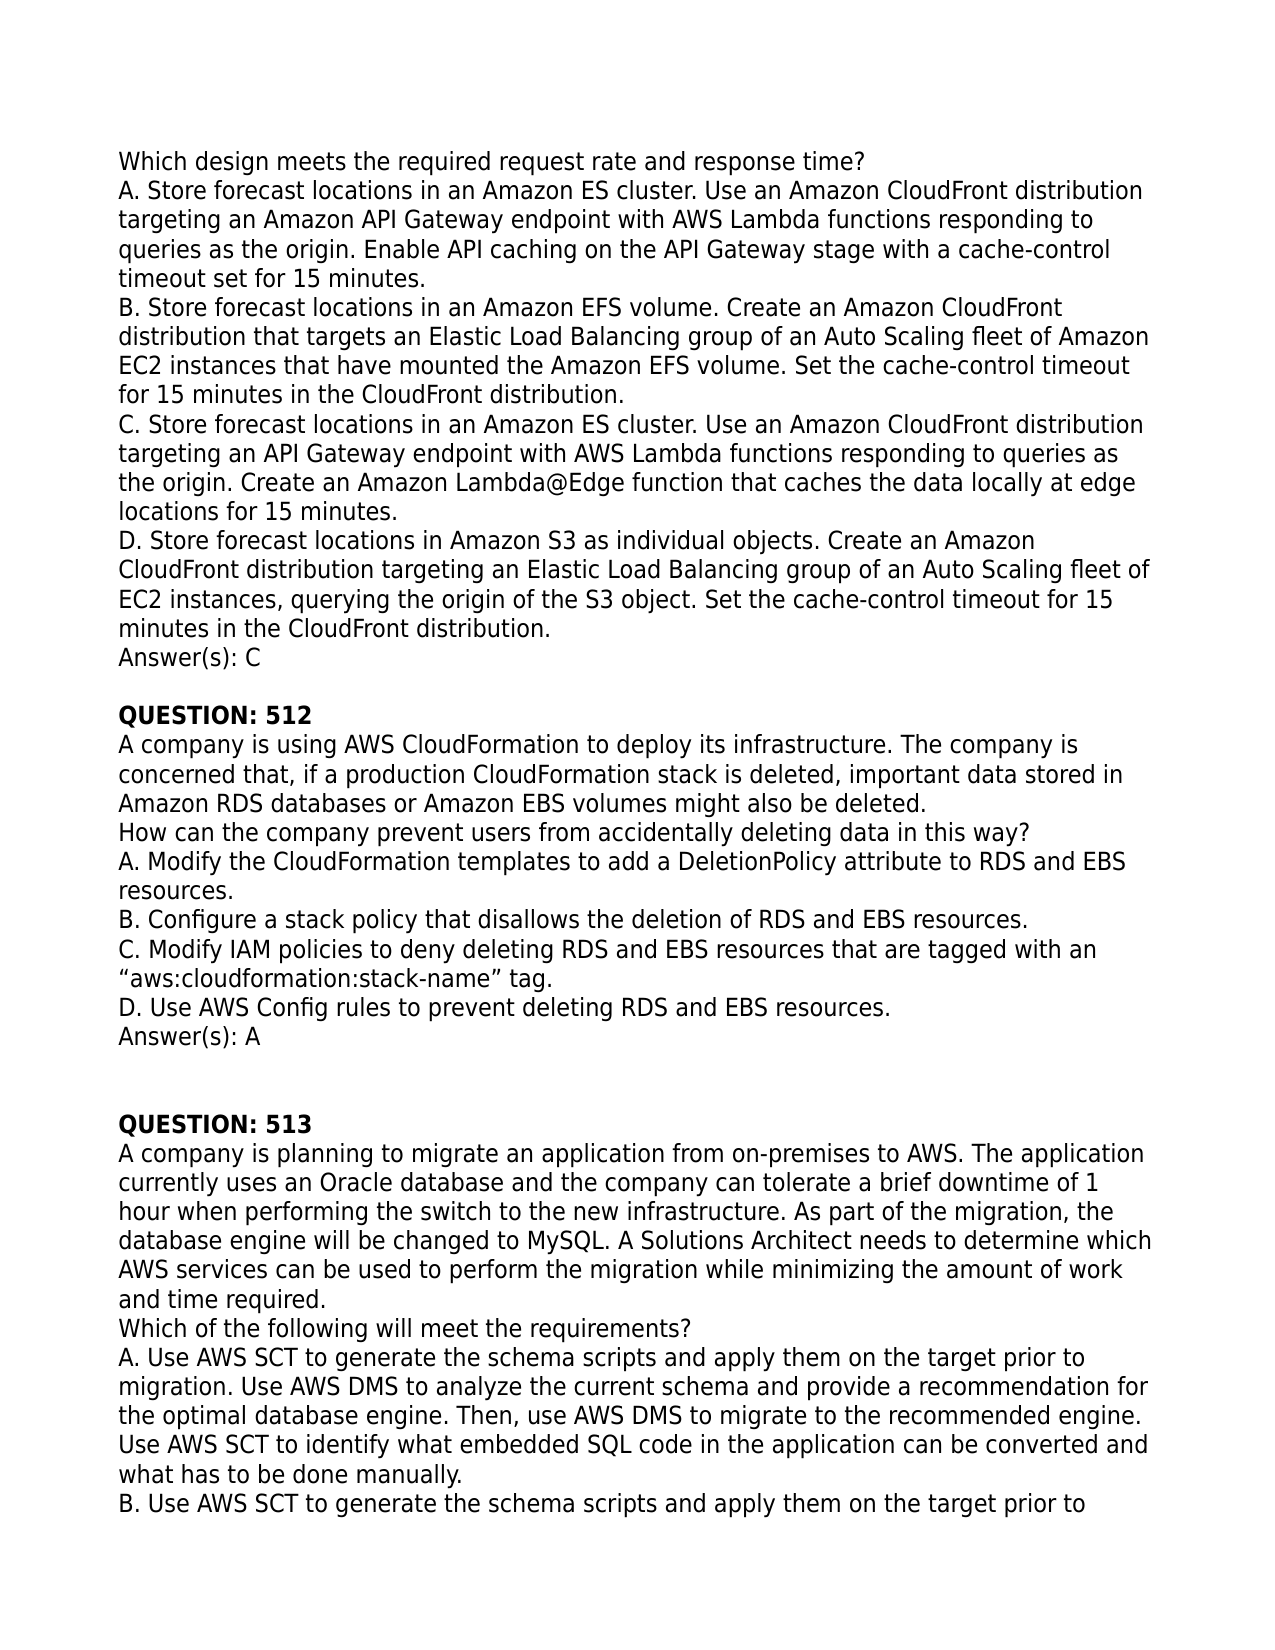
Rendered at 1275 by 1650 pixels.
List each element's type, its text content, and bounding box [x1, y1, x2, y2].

text B. Use AWS SCT to generate the schema scripts and apply them on the target prior to [118, 1489, 1157, 1518]
text migration. Use AWS DMS to analyze the current schema and provide a recommendation for the optimal database engine. Then, use AWS DMS to migrate to the recommended engine. Use AWS SCT to identify what embedded SQL code in the application can be converted and what has to be done manually. [118, 1372, 1157, 1489]
text EC2 instances that have mounted the Amazon EFS volume. Set the cache-control timeout for 15 minutes in the CloudFront distribution. [118, 351, 1157, 410]
text Which of the following will meet the requirements? [118, 1314, 1157, 1343]
text QUESTION: 513 [118, 1110, 1157, 1139]
text D. Use AWS Config rules to prevent deleting RDS and EBS resources. [118, 993, 1157, 1022]
text concerned that, if a production CloudFormation stack is deleted, important data stored in [118, 760, 1157, 789]
text QUESTION: 512 [118, 701, 1157, 731]
text Answer(s): C [118, 643, 1157, 672]
text A. Use AWS SCT to generate the schema scripts and apply them on the target prior to [118, 1343, 1157, 1372]
text Which design meets the required request rate and response time? [118, 147, 1157, 176]
text targeting an Amazon API Gateway endpoint with AWS Lambda functions responding to queries as the origin. Enable API caching on the API Gateway stage with a cache-control timeout set for 15 minutes. [118, 206, 1157, 293]
text B. Store forecast locations in an Amazon EFS volume. Create an Amazon CloudFront [118, 293, 1157, 322]
text B. Configure a stack policy that disallows the deletion of RDS and EBS resources. [118, 906, 1157, 935]
text resources. [118, 876, 1157, 906]
text distribution that targets an Elastic Load Balancing group of an Auto Scaling fleet of Amazon [118, 322, 1157, 351]
text A company is using AWS CloudFormation to deploy its infrastructure. The company is [118, 731, 1157, 760]
text A. Store forecast locations in an Amazon ES cluster. Use an Amazon CloudFront distribution [118, 176, 1157, 206]
text targeting an API Gateway endpoint with AWS Lambda functions responding to queries as the origin. Create an Amazon Lambda@Edge function that caches the data locally at edge locations for 15 minutes. [118, 439, 1157, 526]
text Answer(s): A [118, 1022, 1157, 1051]
text A company is planning to migrate an application from on-premises to AWS. The application [118, 1139, 1157, 1168]
text How can the company prevent users from accidentally deleting data in this way? [118, 818, 1157, 847]
text C. Modify IAM policies to deny deleting RDS and EBS resources that are tagged with an [118, 935, 1157, 964]
text currently uses an Oracle database and the company can tolerate a brief downtime of 1 hour when performing the switch to the new infrastructure. As part of the migration, the database engine will be changed to MySQL. A Solutions Architect needs to determine which AWS services can be used to perform the migration while minimizing the amount of work and time required. [118, 1168, 1157, 1314]
text Amazon RDS databases or Amazon EBS volumes might also be deleted. [118, 789, 1157, 818]
text A. Modify the CloudFormation templates to add a DeletionPolicy attribute to RDS and EBS [118, 847, 1157, 876]
text D. Store forecast locations in Amazon S3 as individual objects. Create an Amazon CloudFront distribution targeting an Elastic Load Balancing group of an Auto Scaling fleet of EC2 instances, querying the origin of the S3 object. Set the cache-control timeout for 15 minutes in the CloudFront distribution. [118, 526, 1157, 643]
text “aws:cloudformation:stack-name” tag. [118, 964, 1157, 993]
text C. Store forecast locations in an Amazon ES cluster. Use an Amazon CloudFront distribution [118, 410, 1157, 439]
